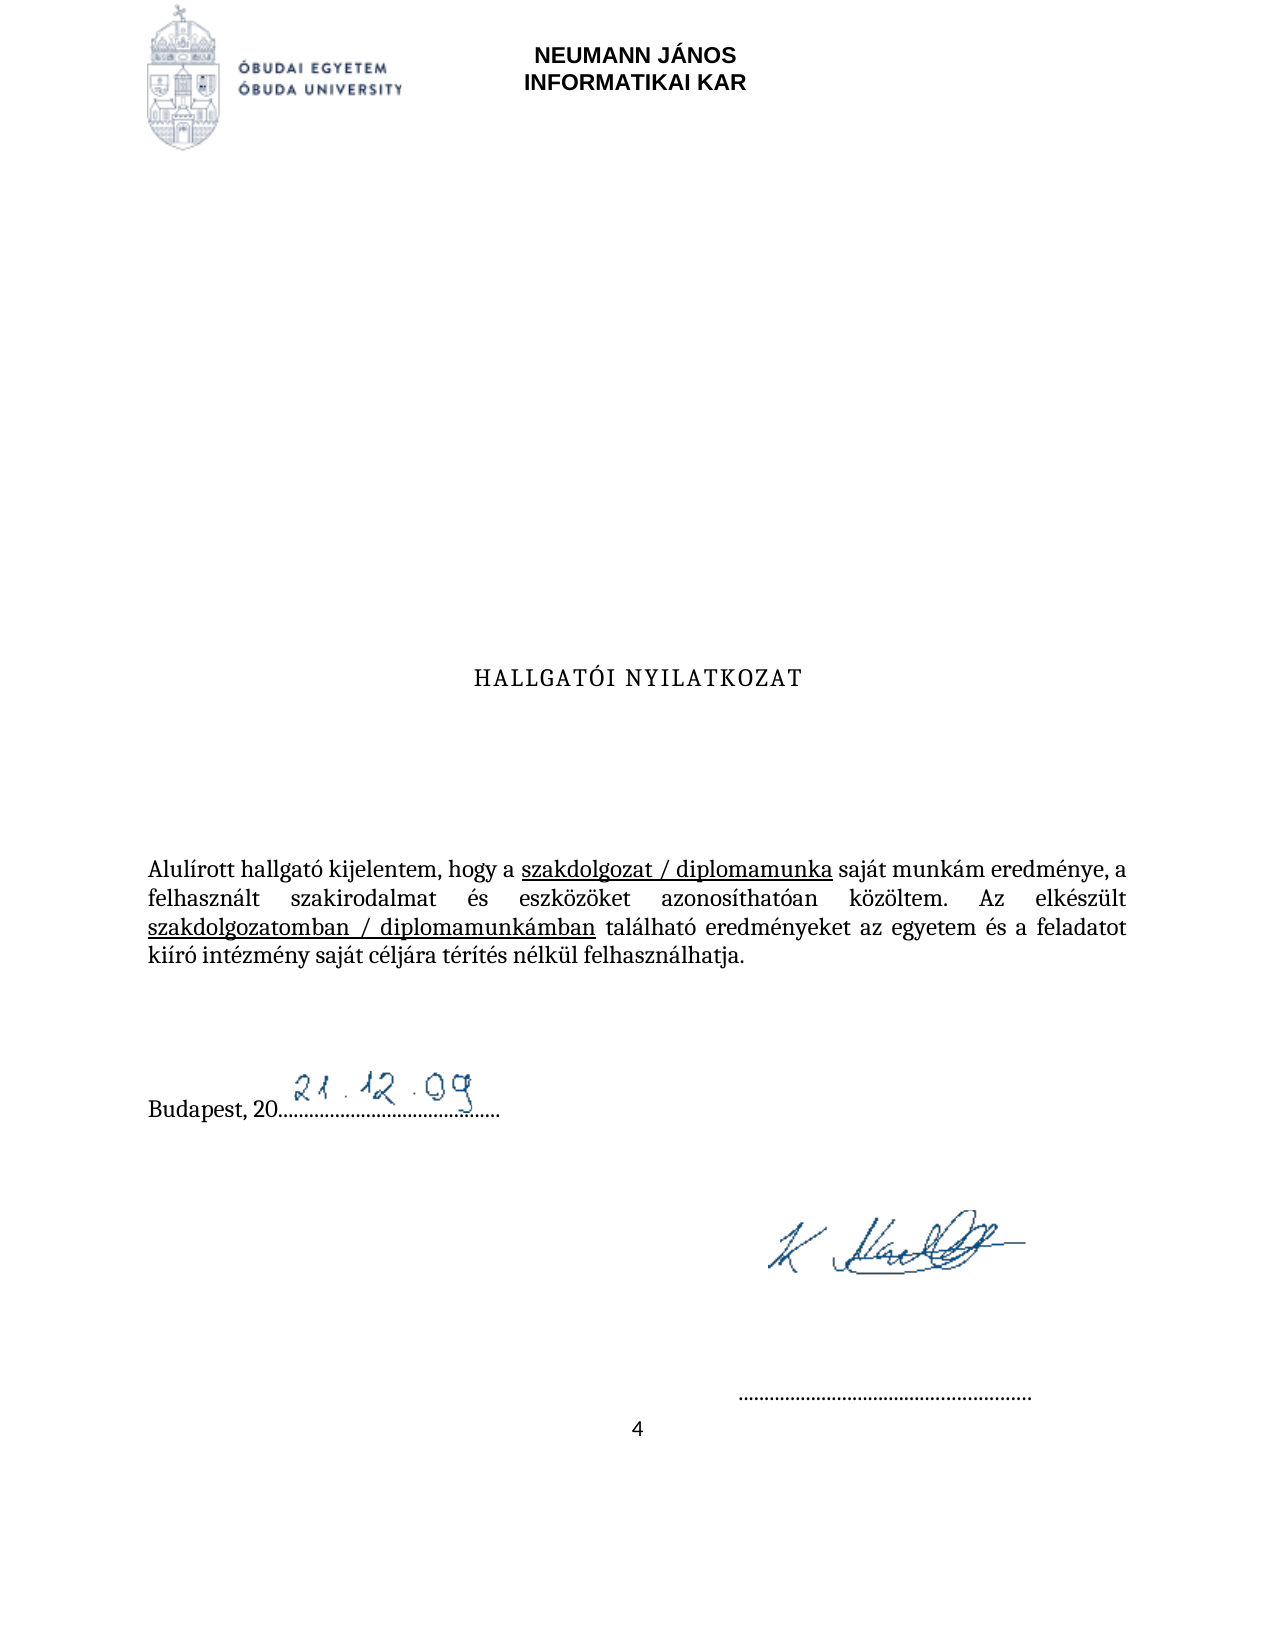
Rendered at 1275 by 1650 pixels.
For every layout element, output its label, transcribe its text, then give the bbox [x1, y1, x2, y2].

text Alulírott hallgató kijelentem, hogy a szakdolgozat / diplomamunka saját munkám eredménye, a felhasznált szakirodalmat és eszközöket azonosíthatóan közöltem. Az elkészült szakdolgozatomban / diplomamunkámban található eredményeket az egyetem és a feladatot kiíró intézmény saját céljára térítés nélkül felhasználhatja. [148, 855, 1127, 970]
text HALLGATÓI NYILATKOZAT [148, 664, 1127, 693]
text Budapest, 20 [148, 1095, 1127, 1124]
